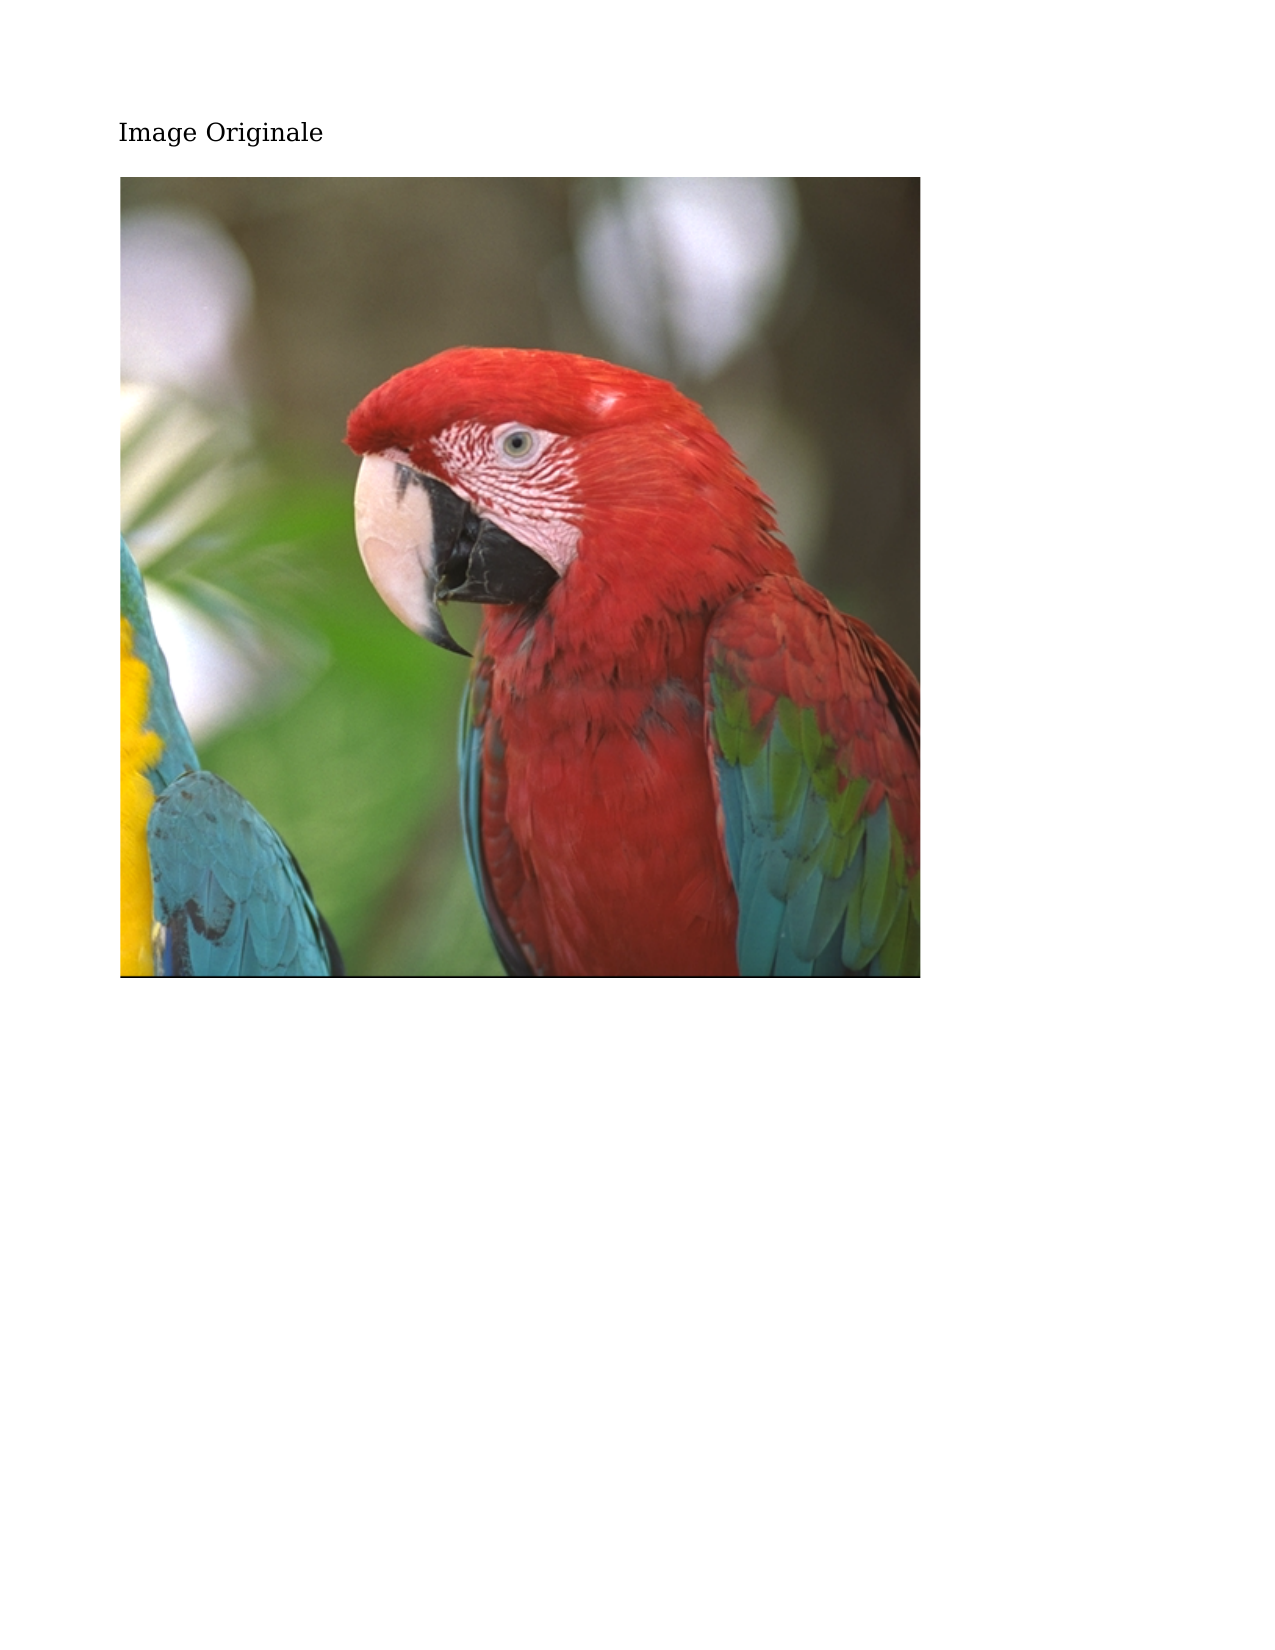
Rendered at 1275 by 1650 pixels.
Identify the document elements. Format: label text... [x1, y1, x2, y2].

picture [120, 177, 921, 978]
text Image Originale [118, 118, 1157, 147]
